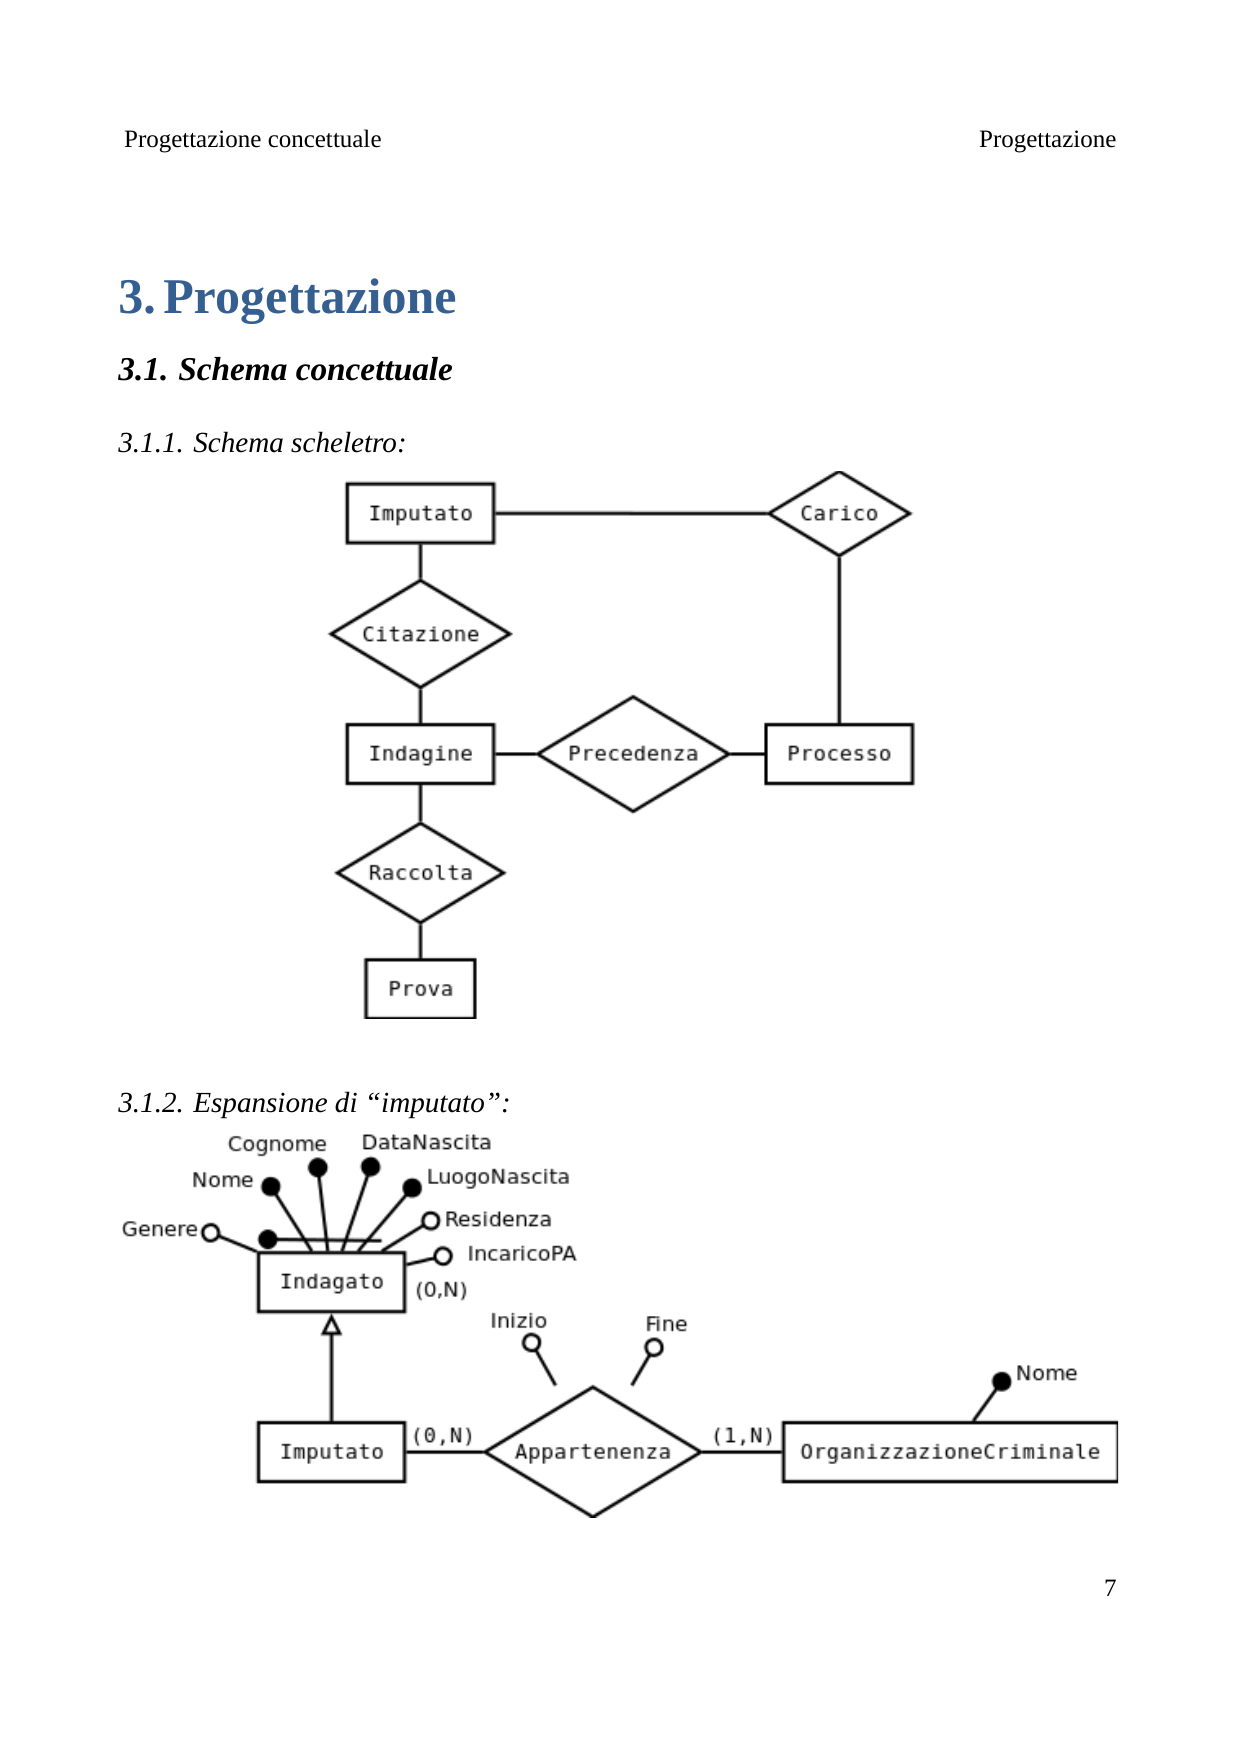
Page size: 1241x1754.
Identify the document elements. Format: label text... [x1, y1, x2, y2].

subtitle Schema scheletro: [118, 425, 1122, 458]
subtitle Schema concettuale [118, 349, 1122, 387]
subtitle Espansione di “imputato”: [118, 1085, 1122, 1118]
picture [321, 471, 920, 1019]
picture [122, 1131, 1119, 1518]
subtitle Progettazione [118, 267, 1122, 324]
